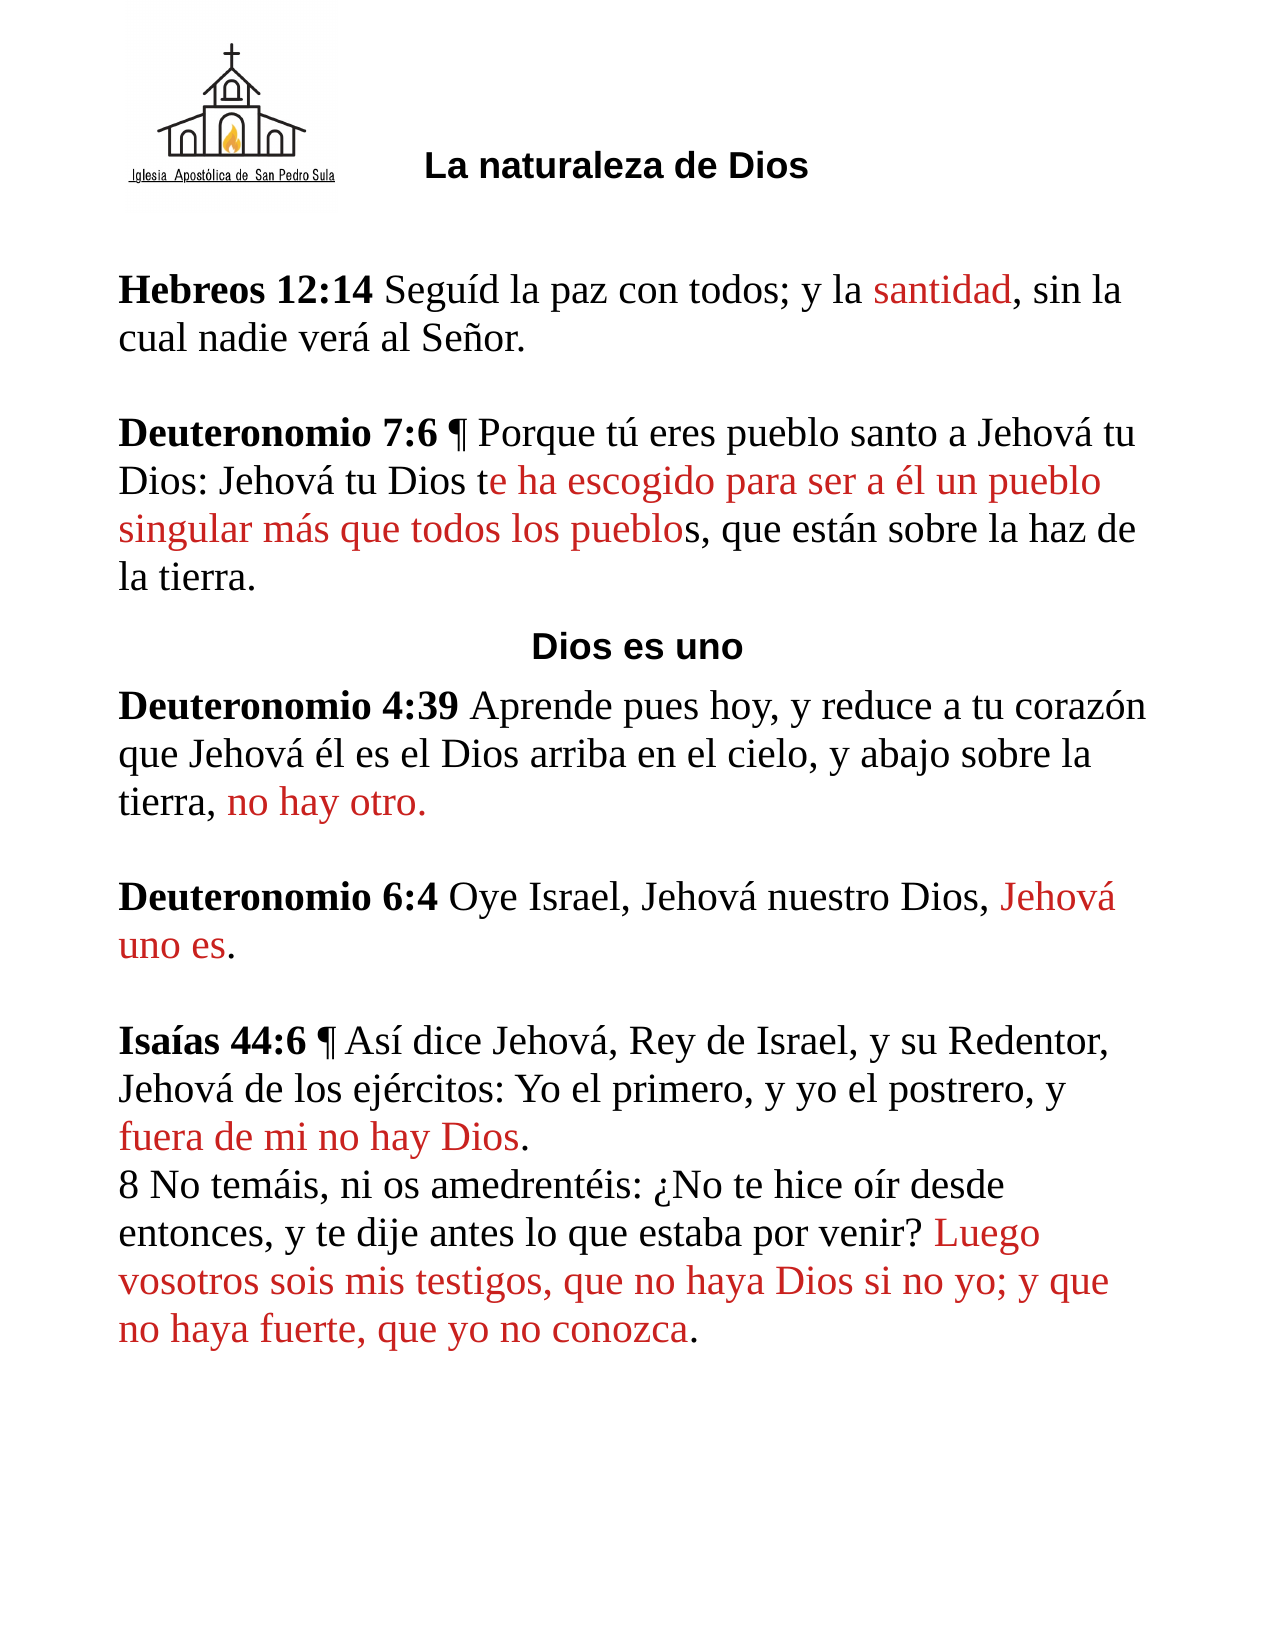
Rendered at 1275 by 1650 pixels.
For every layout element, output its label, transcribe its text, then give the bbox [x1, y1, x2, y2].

subtitle Dios es uno [118, 624, 1157, 668]
text Deuteronomio 6:4 Oye Israel, Jehová nuestro Dios, Jehová uno es. [118, 872, 1157, 968]
text Deuteronomio 4:39 Aprende pues hoy, y reduce a tu corazón que Jehová él es el Dios arriba en el cielo, y abajo sobre la tierra, no hay otro. [118, 680, 1157, 824]
picture [125, 0, 338, 213]
text 8 No temáis, ni os amedrentéis: ¿No te hice oír desde entonces, y te dije antes lo que estaba por venir? Luego vosotros sois mis testigos, que no haya Dios si no yo; y que no haya fuerte, que yo no conozca. [118, 1159, 1157, 1351]
text Isaías 44:6 ¶ Así dice Jehová, Rey de Israel, y su Redentor, Jehová de los ejércitos: Yo el primero, y yo el postrero, y fuera de mi no hay Dios. [118, 1016, 1157, 1159]
text Deuteronomio 7:6 ¶ Porque tú eres pueblo santo a Jehová tu Dios: Jehová tu Dios te ha escogido para ser a él un pueblo singular más que todos los pueblos, que están sobre la haz de la tierra. [118, 408, 1157, 599]
text Hebreos 12:14 Seguíd la paz con todos; y la santidad, sin la cual nadie verá al Señor. [118, 264, 1157, 360]
